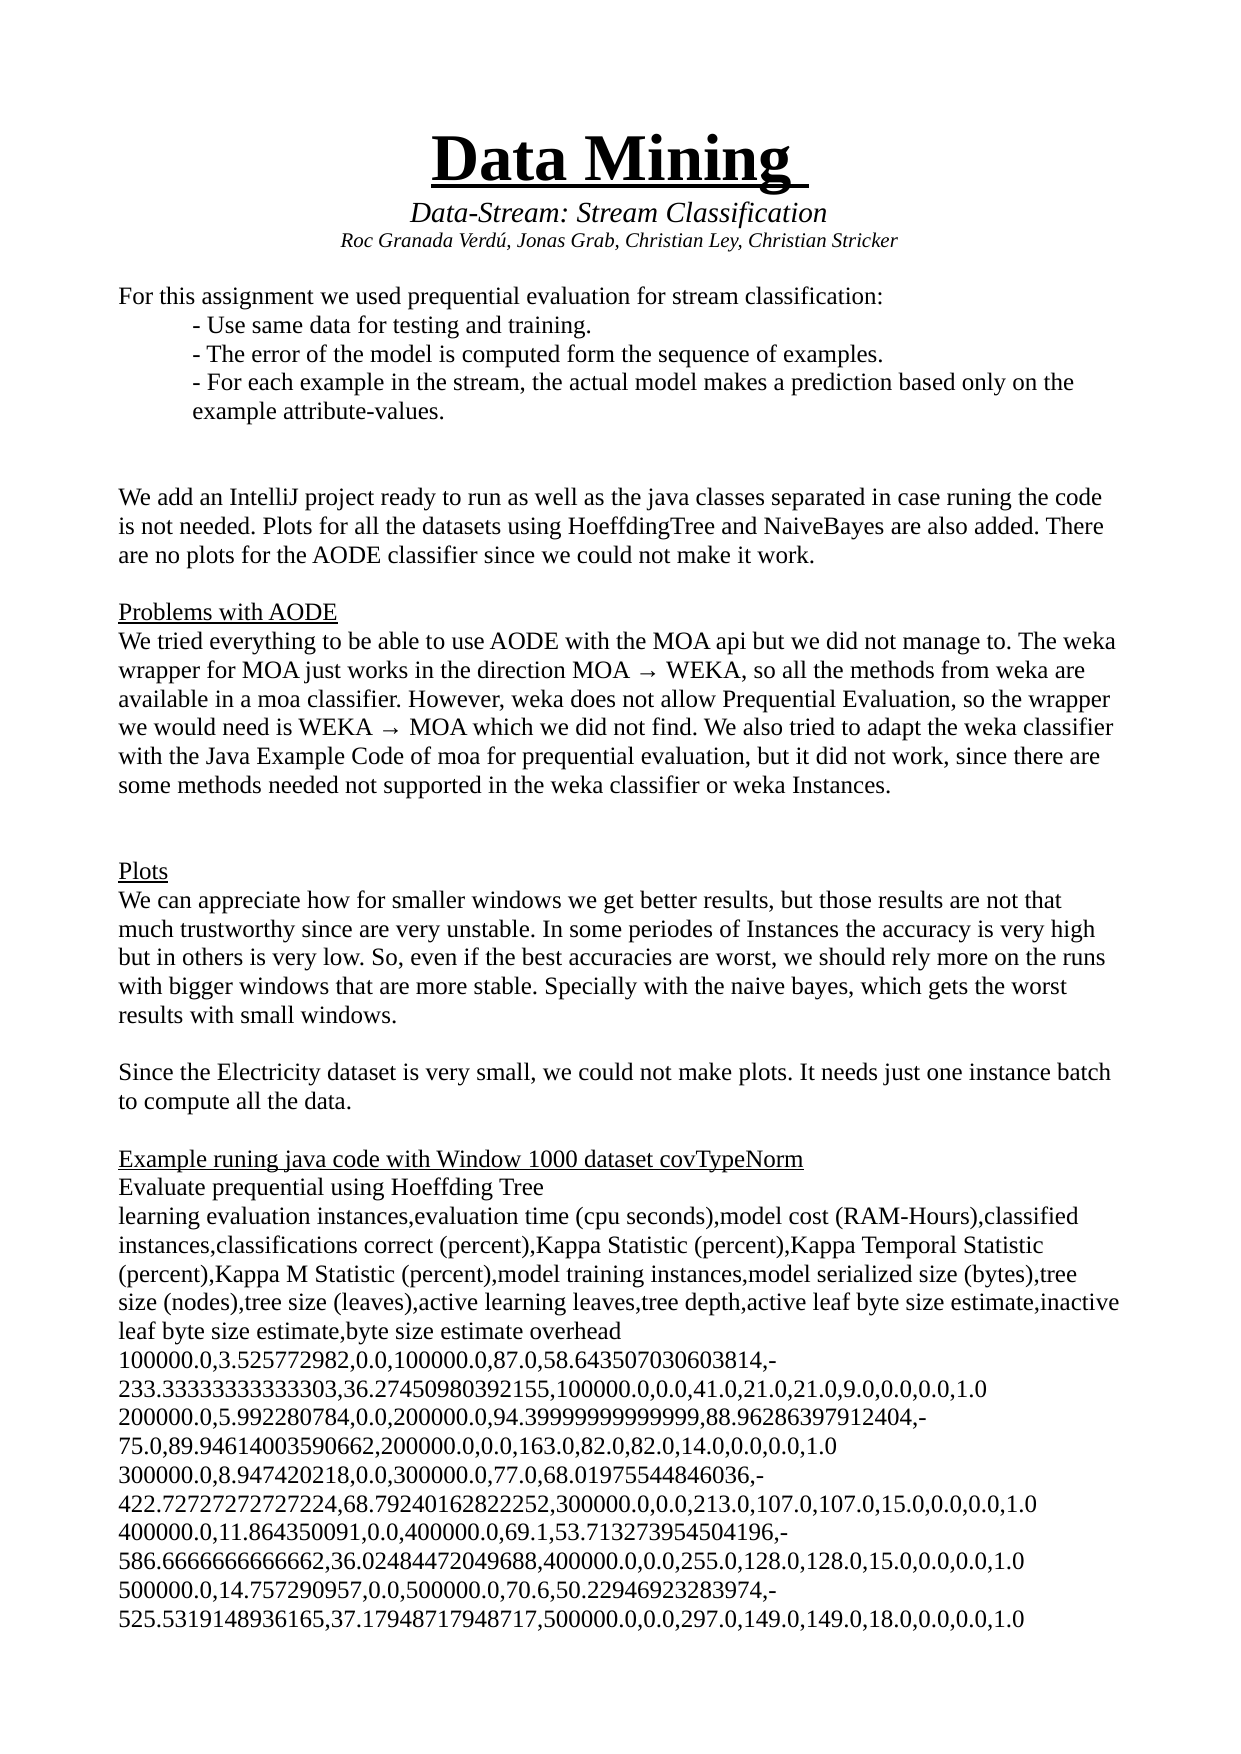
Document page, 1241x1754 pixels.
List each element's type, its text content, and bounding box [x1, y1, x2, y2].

text 100000.0,3.525772982,0.0,100000.0,87.0,58.643507030603814,-233.33333333333303,36.27450980392155,100000.0,0.0,41.0,21.0,21.0,9.0,0.0,0.0,1.0 [118, 1345, 1122, 1402]
text Data Mining [118, 118, 1122, 195]
text For this assignment we used prequential evaluation for stream classification: [118, 281, 1122, 310]
text 200000.0,5.992280784,0.0,200000.0,94.39999999999999,88.96286397912404,-75.0,89.94614003590662,200000.0,0.0,163.0,82.0,82.0,14.0,0.0,0.0,1.0 [118, 1402, 1122, 1460]
text Roc Granada Verdú, Jonas Grab, Christian Ley, Christian Stricker [118, 228, 1122, 252]
text 500000.0,14.757290957,0.0,500000.0,70.6,50.22946923283974,-525.5319148936165,37.17948717948717,500000.0,0.0,297.0,149.0,149.0,18.0,0.0,0.0,1.0 [118, 1575, 1122, 1632]
text We tried everything to be able to use AODE with the MOA api but we did not manage to. The weka wrapper for MOA just works in the direction MOA → WEKA, so all the methods from weka are available in a moa classifier. However, weka does not allow Prequential Evaluation, so the wrapper we would need is WEKA → MOA which we did not find. We also tried to adapt the weka classifier with the Java Example Code of moa for prequential evaluation, but it did not work, since there are some methods needed not supported in the weka classifier or weka Instances. [118, 626, 1122, 799]
text Since the Electricity dataset is very small, we could not make plots. It needs just one instance batch to compute all the data. [118, 1057, 1122, 1115]
text - The error of the model is computed form the sequence of examples. [118, 339, 1122, 367]
text - For each example in the stream, the actual model makes a prediction based only on the example attribute-values. [118, 367, 1122, 425]
text 300000.0,8.947420218,0.0,300000.0,77.0,68.01975544846036,-422.72727272727224,68.79240162822252,300000.0,0.0,213.0,107.0,107.0,15.0,0.0,0.0,1.0 [118, 1460, 1122, 1517]
text Evaluate prequential using Hoeffding Tree [118, 1172, 1122, 1201]
text Problems with AODE [118, 597, 1122, 626]
text We can appreciate how for smaller windows we get better results, but those results are not that much trustworthy since are very unstable. In some periodes of Instances the accuracy is very high but in others is very low. So, even if the best accuracies are worst, we should rely more on the runs with bigger windows that are more stable. Specially with the naive bayes, which gets the worst results with small windows. [118, 885, 1122, 1029]
text Plots [118, 856, 1122, 885]
text We add an IntelliJ project ready to run as well as the java classes separated in case runing the code is not needed. Plots for all the datasets using HoeffdingTree and NaiveBayes are also added. There are no plots for the AODE classifier since we could not make it work. [118, 482, 1122, 569]
text learning evaluation instances,evaluation time (cpu seconds),model cost (RAM-Hours),classified instances,classifications correct (percent),Kappa Statistic (percent),Kappa Temporal Statistic (percent),Kappa M Statistic (percent),model training instances,model serialized size (bytes),tree size (nodes),tree size (leaves),active learning leaves,tree depth,active leaf byte size estimate,inactive leaf byte size estimate,byte size estimate overhead [118, 1201, 1122, 1345]
text - Use same data for testing and training. [118, 310, 1122, 339]
text 400000.0,11.864350091,0.0,400000.0,69.1,53.713273954504196,-586.6666666666662,36.02484472049688,400000.0,0.0,255.0,128.0,128.0,15.0,0.0,0.0,1.0 [118, 1517, 1122, 1575]
text Example runing java code with Window 1000 dataset covTypeNorm [118, 1144, 1122, 1172]
text Data-Stream: Stream Classification [118, 195, 1122, 228]
